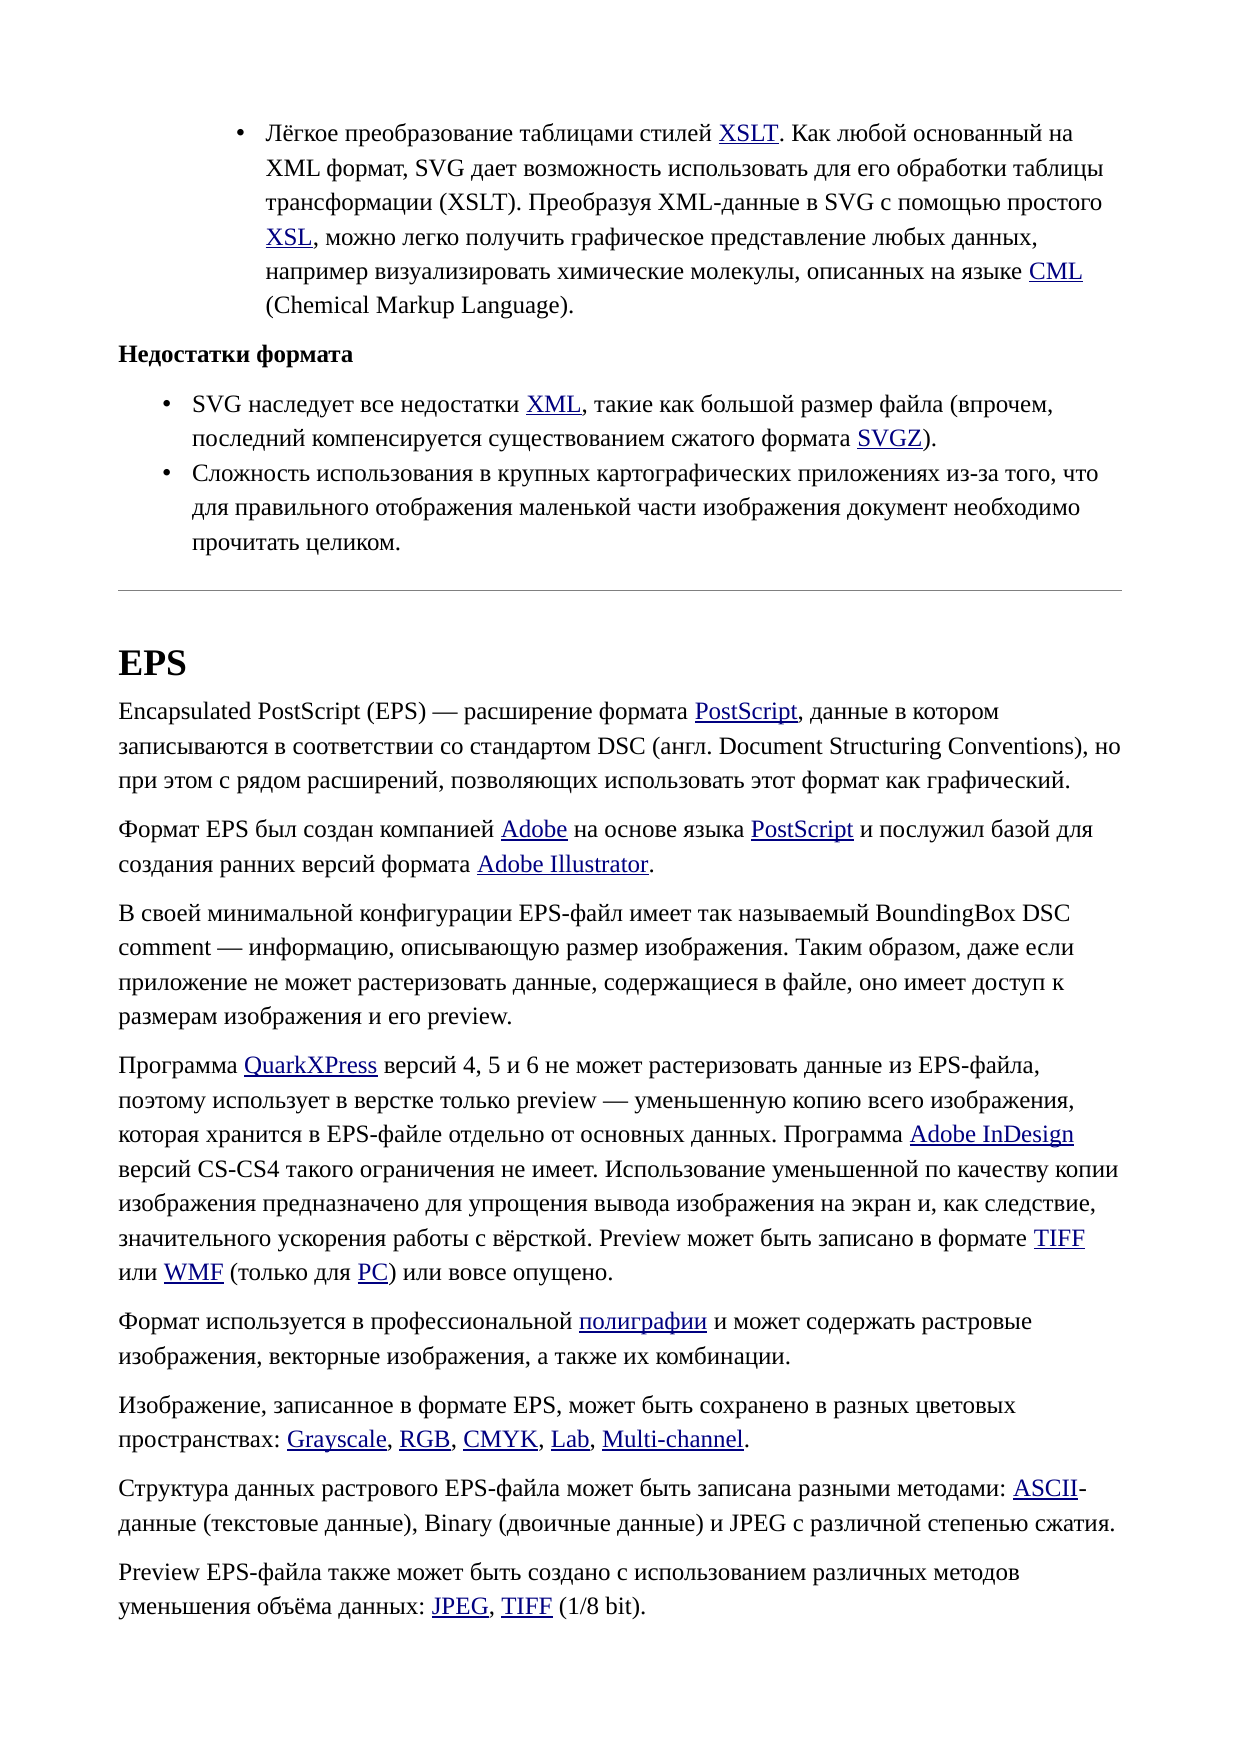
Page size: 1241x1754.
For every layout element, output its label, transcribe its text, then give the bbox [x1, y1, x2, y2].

list SVG наследует все недостатки XML, такие как большой размер файла (впрочем, последний компенсируется существованием сжатого формата SVGZ). [162, 389, 1122, 452]
text В своей минимальной конфигурации EPS-файл имеет так называемый BoundingBox DSC comment — информацию, описывающую размер изображения. Таким образом, даже если приложение не может растеризовать данные, содержащиеся в файле, оно имеет доступ к размерам изображения и его preview. [118, 898, 1122, 1030]
text Структура данных растрового EPS-файла может быть записана разными методами: ASCII-данные (текстовые данные), Binary (двоичные данные) и JPEG с различной степенью сжатия. [118, 1473, 1122, 1537]
text Encapsulated PostScript (EPS) — расширение формата PostScript, данные в котором записываются в соответствии со стандартом DSС (англ. Document Structuring Conventions), но при этом c рядом расширений, позволяющих использовать этот формат как графический. [118, 696, 1122, 794]
text Формат EPS был создан компанией Adobe на основе языка PostScript и послужил базой для создания ранних версий формата Adobe Illustrator. [118, 814, 1122, 877]
text Недостатки формата [118, 339, 1122, 368]
text Формат используется в профессиональной полиграфии и может содержать растровые изображения, векторные изображения, а также их комбинации. [118, 1306, 1122, 1369]
subtitle EPS [118, 641, 1122, 684]
text Изображение, записанное в формате EPS, может быть сохранено в разных цветовых пространствах: Grayscale, RGB, CMYK, Lab, Multi-channel. [118, 1390, 1122, 1453]
list Лёгкое преобразование таблицами стилей XSLT. Как любой основанный на XML формат, SVG дает возможность использовать для его обработки таблицы трансформации (XSLT). Преобразуя XML-данные в SVG с помощью простого XSL, можно легко получить графическое представление любых данных, например визуализировать химические молекулы, описанных на языке CML (Chemical Markup Language). [236, 118, 1122, 319]
text Preview EPS-файла также может быть создано с использованием различных методов уменьшения объёма данных: JPEG, TIFF (1/8 bit). [118, 1557, 1122, 1620]
list Сложность использования в крупных картографических приложениях из-за того, что для правильного отображения маленькой части изображения документ необходимо прочитать целиком. [162, 458, 1122, 555]
text Программа QuarkXPress версий 4, 5 и 6 не может растеризовать данные из EPS-файла, поэтому использует в верстке только preview — уменьшенную копию всего изображения, которая хранится в EPS-файле отдельно от основных данных. Программа Adobe InDesign версий CS-CS4 такого ограничения не имеет. Использование уменьшенной по качеству копии изображения предназначено для упрощения вывода изображения на экран и, как следствие, значительного ускорения работы с вёрсткой. Preview может быть записано в формате TIFF или WMF (только для РС) или вовсе опущено. [118, 1050, 1122, 1286]
